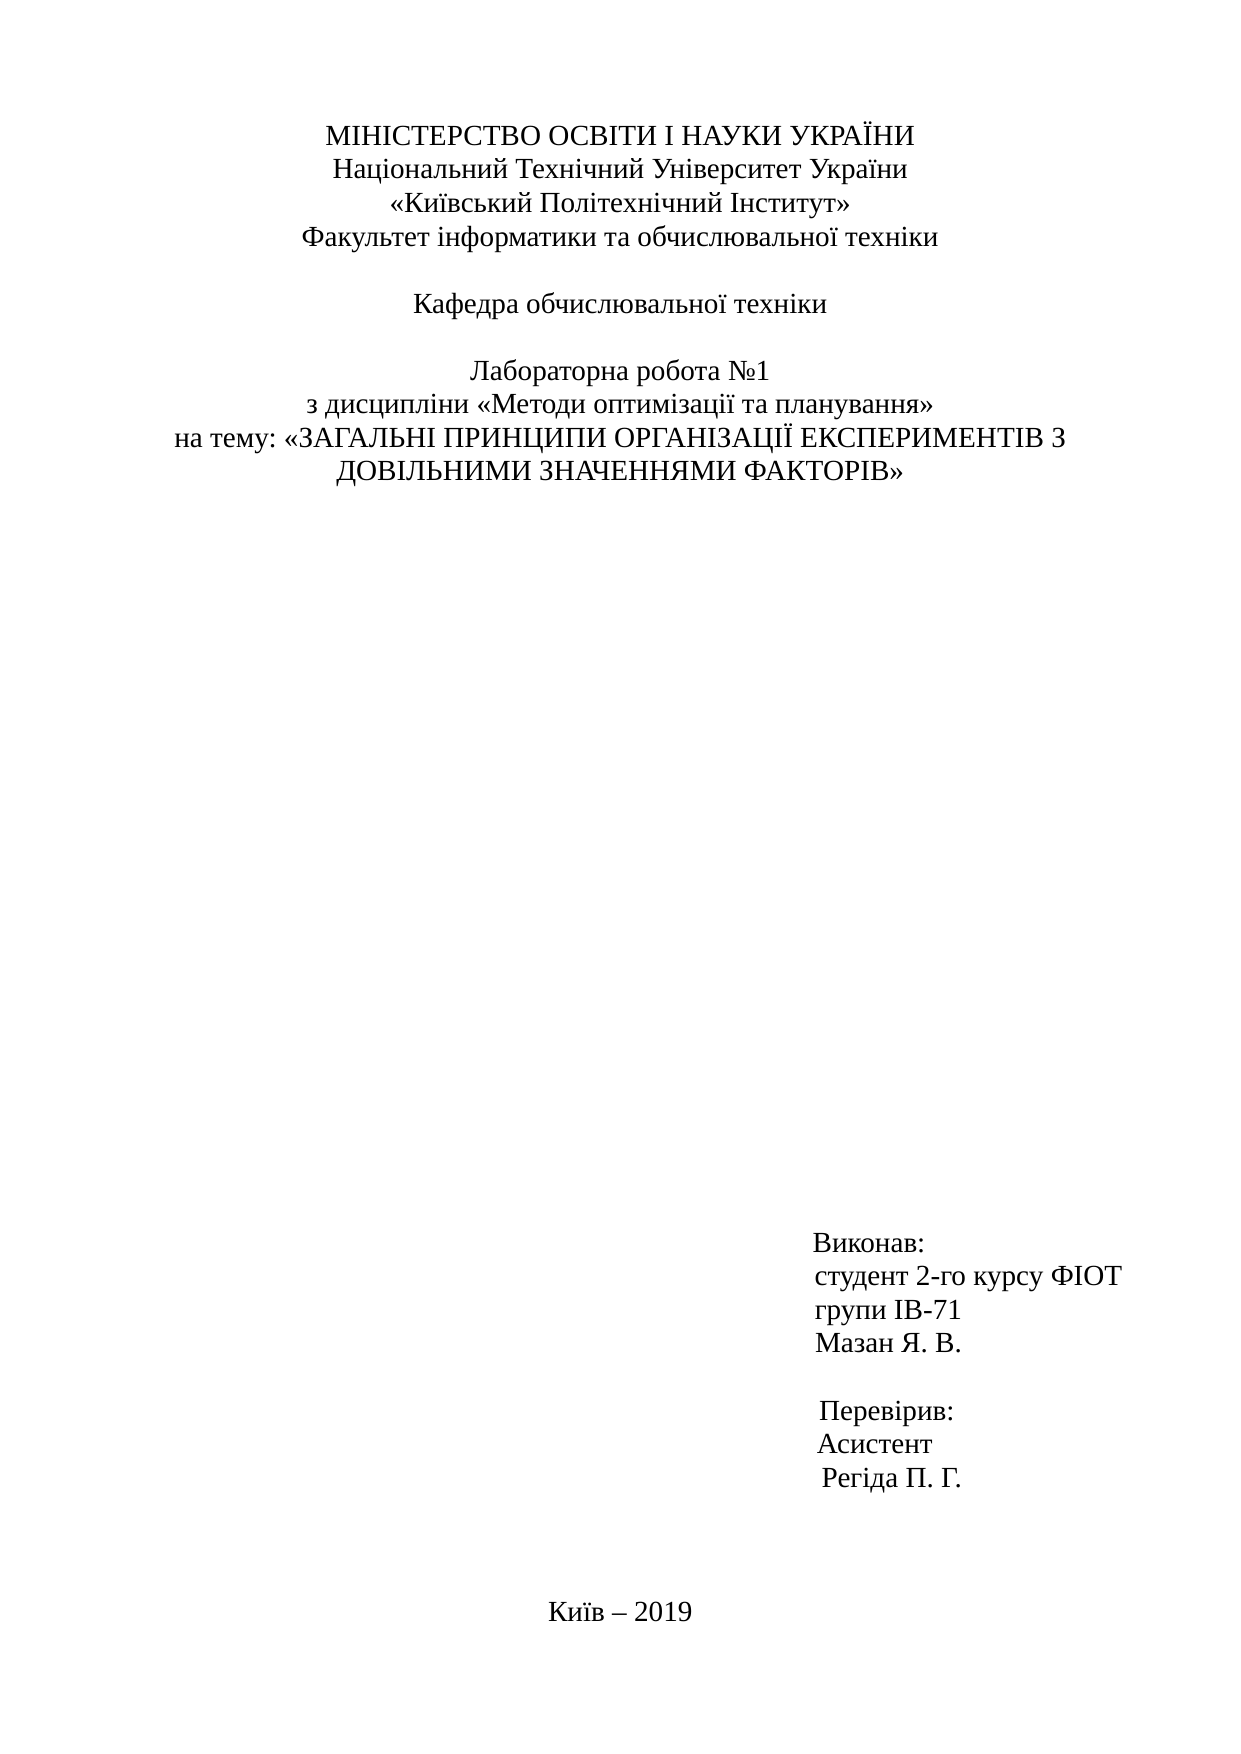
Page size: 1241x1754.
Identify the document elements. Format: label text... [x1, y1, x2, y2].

text Національний Технічний Університет України [118, 152, 1122, 185]
text МІНІСТЕРСТВО ОСВІТИ І НАУКИ УКРАЇНИ [118, 118, 1122, 152]
text групи ІВ-71 [118, 1292, 1122, 1326]
text Кафедра обчислювальної техніки [118, 286, 1122, 319]
text Лабораторна робота №1 [118, 353, 1122, 386]
text «Київський Політехнічний Інститут» [118, 185, 1122, 219]
text Перевірив: [118, 1393, 1122, 1426]
text на тему: «ЗАГАЛЬНІ ПРИНЦИПИ ОРГАНІЗАЦІЇ ЕКСПЕРИМЕНТІВ З [118, 420, 1122, 453]
text Мазан Я. В. [118, 1326, 1122, 1359]
text Асистент [118, 1426, 1122, 1460]
text з дисципліни «Методи оптимізації та планування» [118, 386, 1122, 420]
text Виконав: [118, 1225, 1122, 1258]
text студент 2-го курсу ФІОТ [118, 1258, 1122, 1292]
text ДОВІЛЬНИМИ ЗНАЧЕННЯМИ ФАКТОРІВ» [118, 453, 1122, 487]
text Регіда П. Г. [118, 1460, 1122, 1493]
text Київ – 2019 [118, 1594, 1122, 1627]
text Факультет інформатики та обчислювальної техніки [118, 219, 1122, 252]
